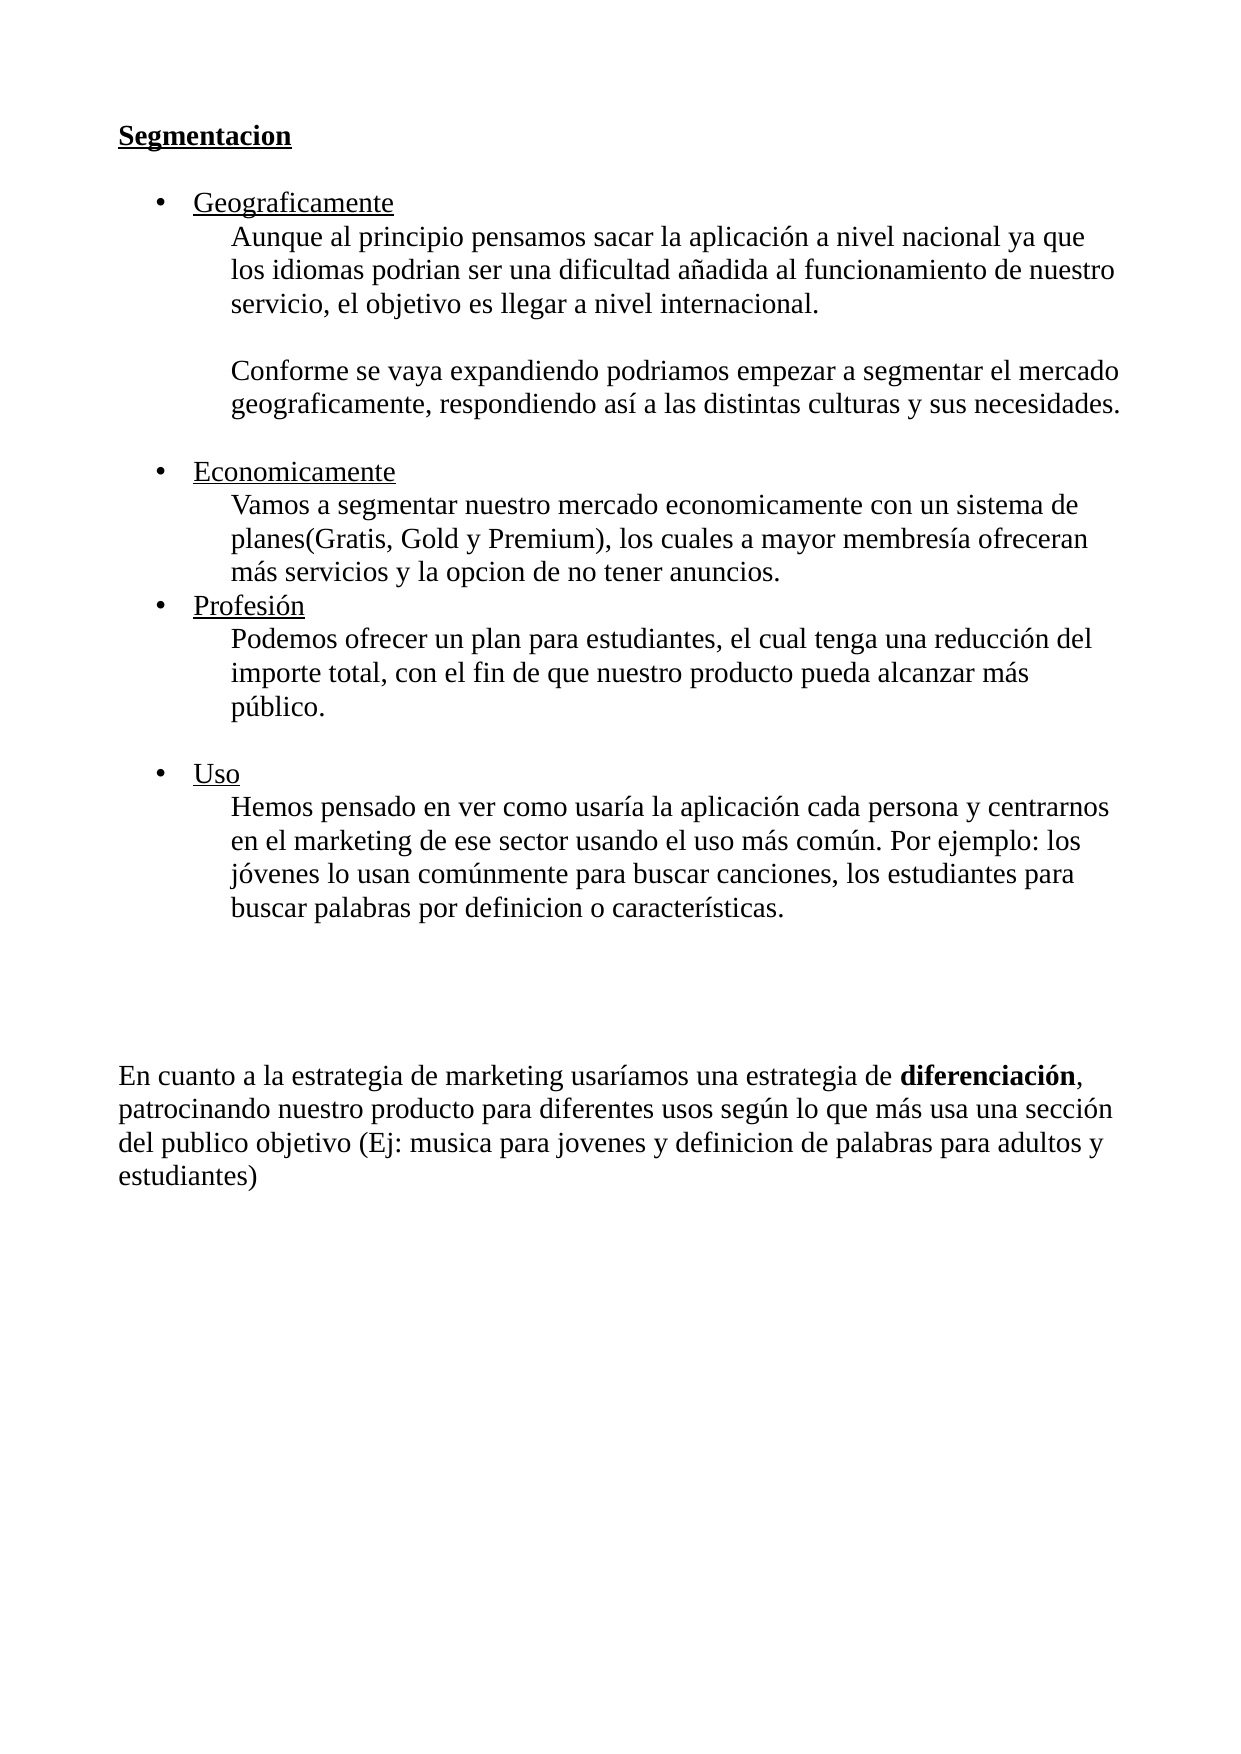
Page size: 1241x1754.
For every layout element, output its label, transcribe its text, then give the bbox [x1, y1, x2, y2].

list Conforme se vaya expandiendo podriamos empezar a segmentar el mercado geograficamente, respondiendo así a las distintas culturas y sus necesidades. [193, 353, 1122, 420]
text Segmentacion [118, 118, 1122, 152]
list Economicamente [156, 454, 1122, 487]
list Vamos a segmentar nuestro mercado economicamente con un sistema de planes(Gratis, Gold y Premium), los cuales a mayor membresía ofreceran más servicios y la opcion de no tener anuncios. [193, 487, 1122, 588]
list Uso [156, 756, 1122, 789]
list Profesión [156, 588, 1122, 622]
list Geograficamente [156, 185, 1122, 219]
text En cuanto a la estrategia de marketing usaríamos una estrategia de diferenciación, patrocinando nuestro producto para diferentes usos según lo que más usa una sección del publico objetivo (Ej: musica para jovenes y definicion de palabras para adultos y estudiantes) [118, 1058, 1122, 1192]
list Hemos pensado en ver como usaría la aplicación cada persona y centrarnos en el marketing de ese sector usando el uso más común. Por ejemplo: los jóvenes lo usan comúnmente para buscar canciones, los estudiantes para buscar palabras por definicion o características. [193, 789, 1122, 923]
list Podemos ofrecer un plan para estudiantes, el cual tenga una reducción del importe total, con el fin de que nuestro producto pueda alcanzar más público. [193, 622, 1122, 722]
list Aunque al principio pensamos sacar la aplicación a nivel nacional ya que los idiomas podrian ser una dificultad añadida al funcionamiento de nuestro servicio, el objetivo es llegar a nivel internacional. [193, 219, 1122, 319]
